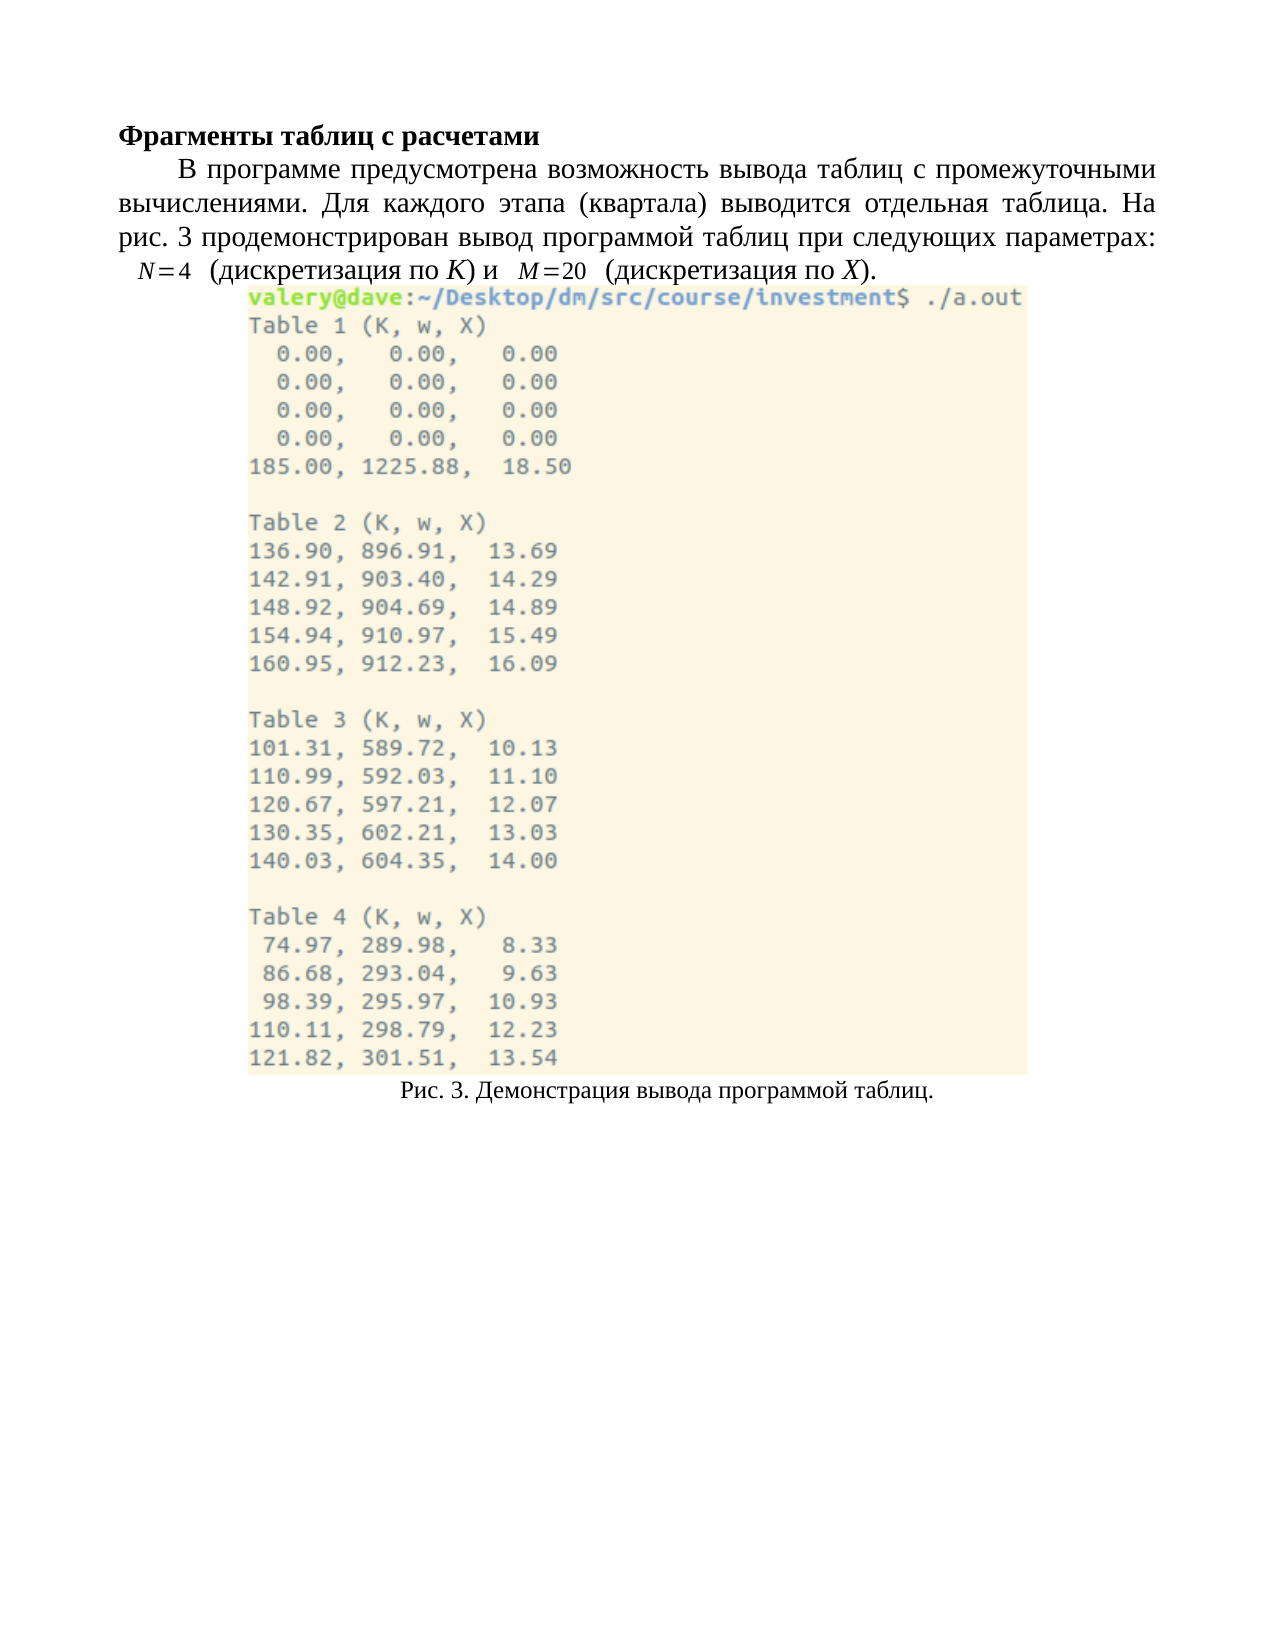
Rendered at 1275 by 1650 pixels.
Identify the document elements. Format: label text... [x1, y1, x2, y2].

text Фрагменты таблиц с расчетами [118, 118, 1157, 152]
text В программе предусмотрена возможность вывода таблиц с промежуточными вычислениями. Для каждого этапа (квартала) выводится отдельная таблица. На рис. 3 продемонстрирован вывод программой таблиц при следующих параметрах:(дискретизация по K) и(дискретизация по X). [118, 152, 1157, 286]
picture [247, 285, 1028, 1075]
text Рис. 3. Демонстрация вывода программой таблиц. [118, 286, 1157, 1104]
